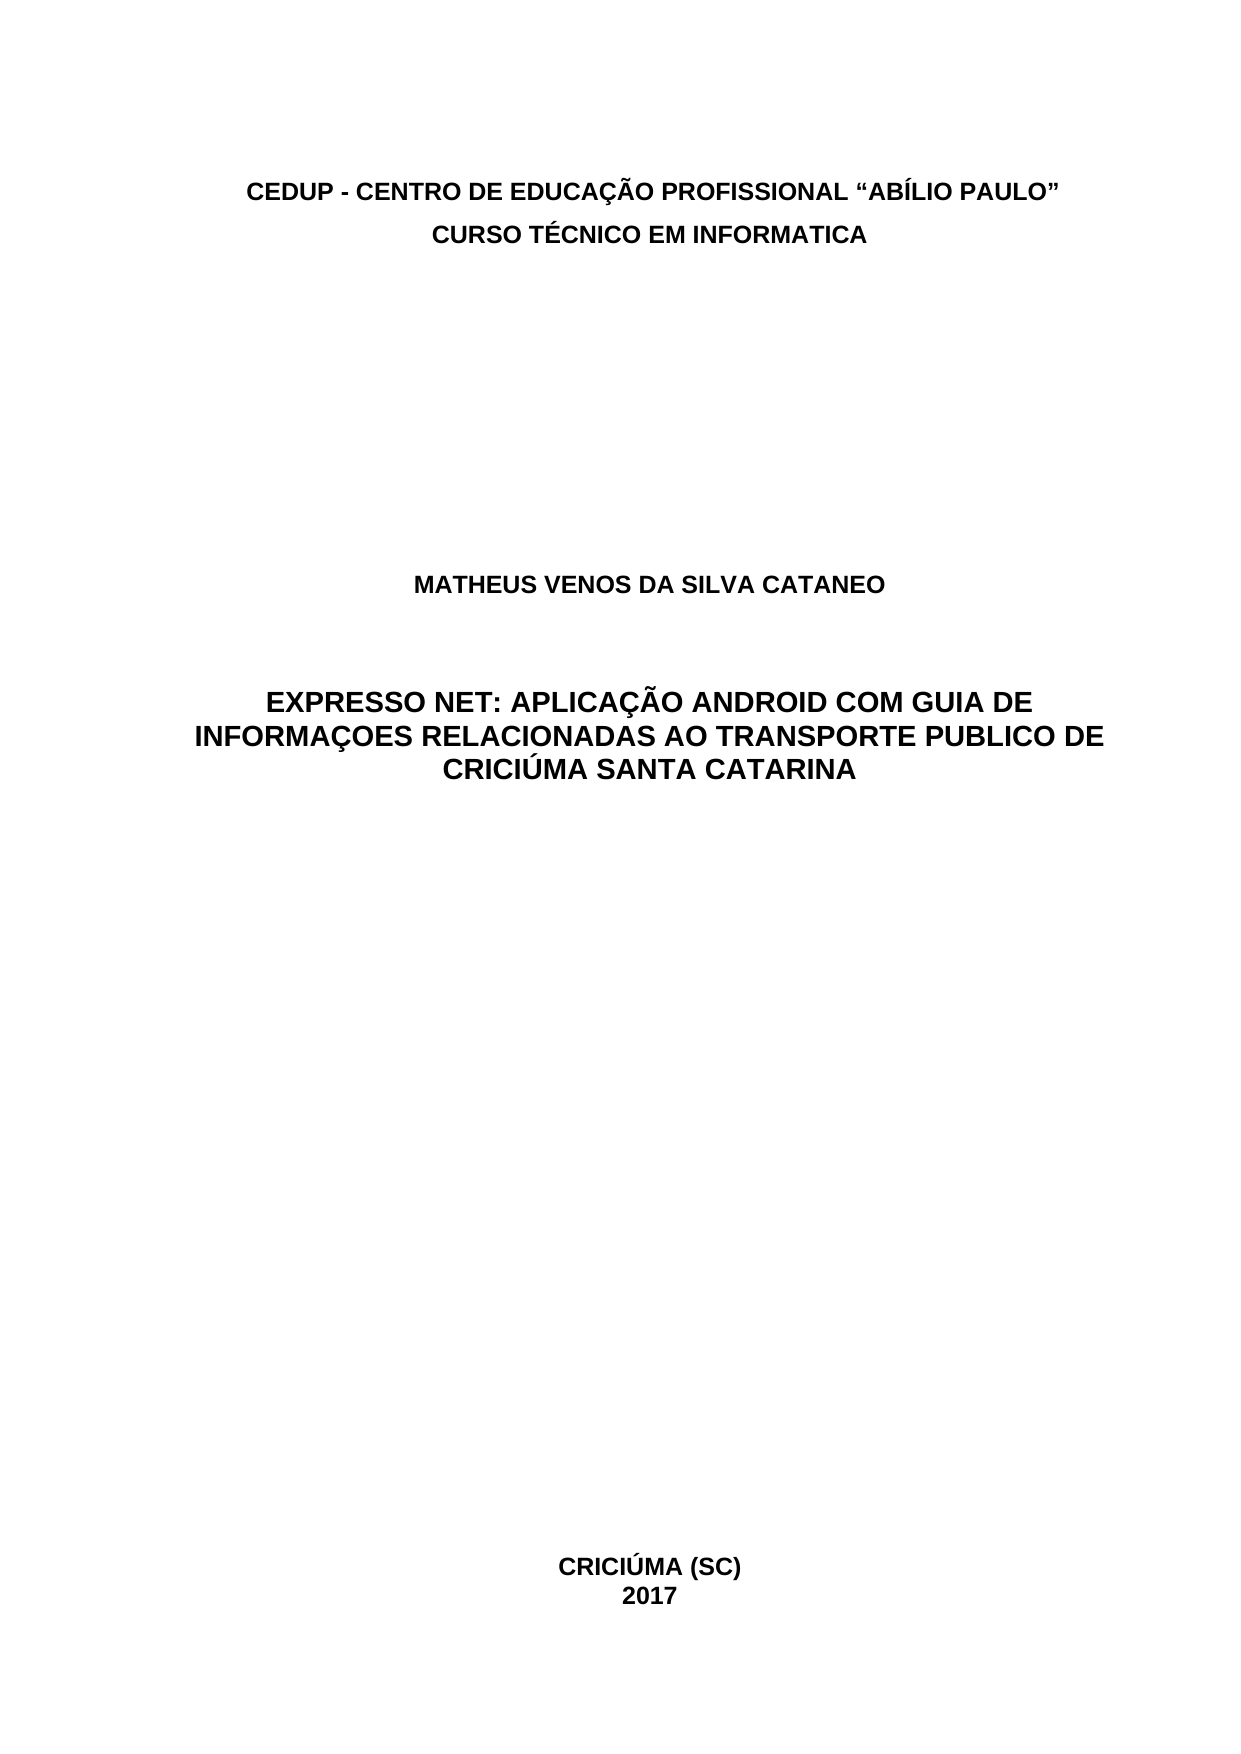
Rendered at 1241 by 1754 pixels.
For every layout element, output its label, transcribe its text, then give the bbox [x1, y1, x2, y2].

text CURSO TÉCNICO EM INFORMATICA [177, 220, 1122, 249]
text MATHEUS VENOS DA SILVA CATANEO [177, 570, 1122, 599]
text CRICIÚMA (SC) [177, 1552, 1122, 1581]
text CEDUP - CENTRO DE EDUCAÇÃO PROFISSIONAL “ABÍLIO PAULO” [177, 177, 1122, 206]
text EXPRESSO NET: APLICAÇÃO ANDROID COM GUIA DE INFORMAÇOES RELACIONADAS AO TRANSPORTE PUBLICO DE CRICIÚMA SANTA CATARINA [177, 685, 1122, 786]
text CEDUP - CENTRO DE EDUCAÇÃO PROFISSIONAL “ABÍLIO PAULO” [1022, 78, 1160, 155]
text 2017 [177, 1581, 1122, 1610]
